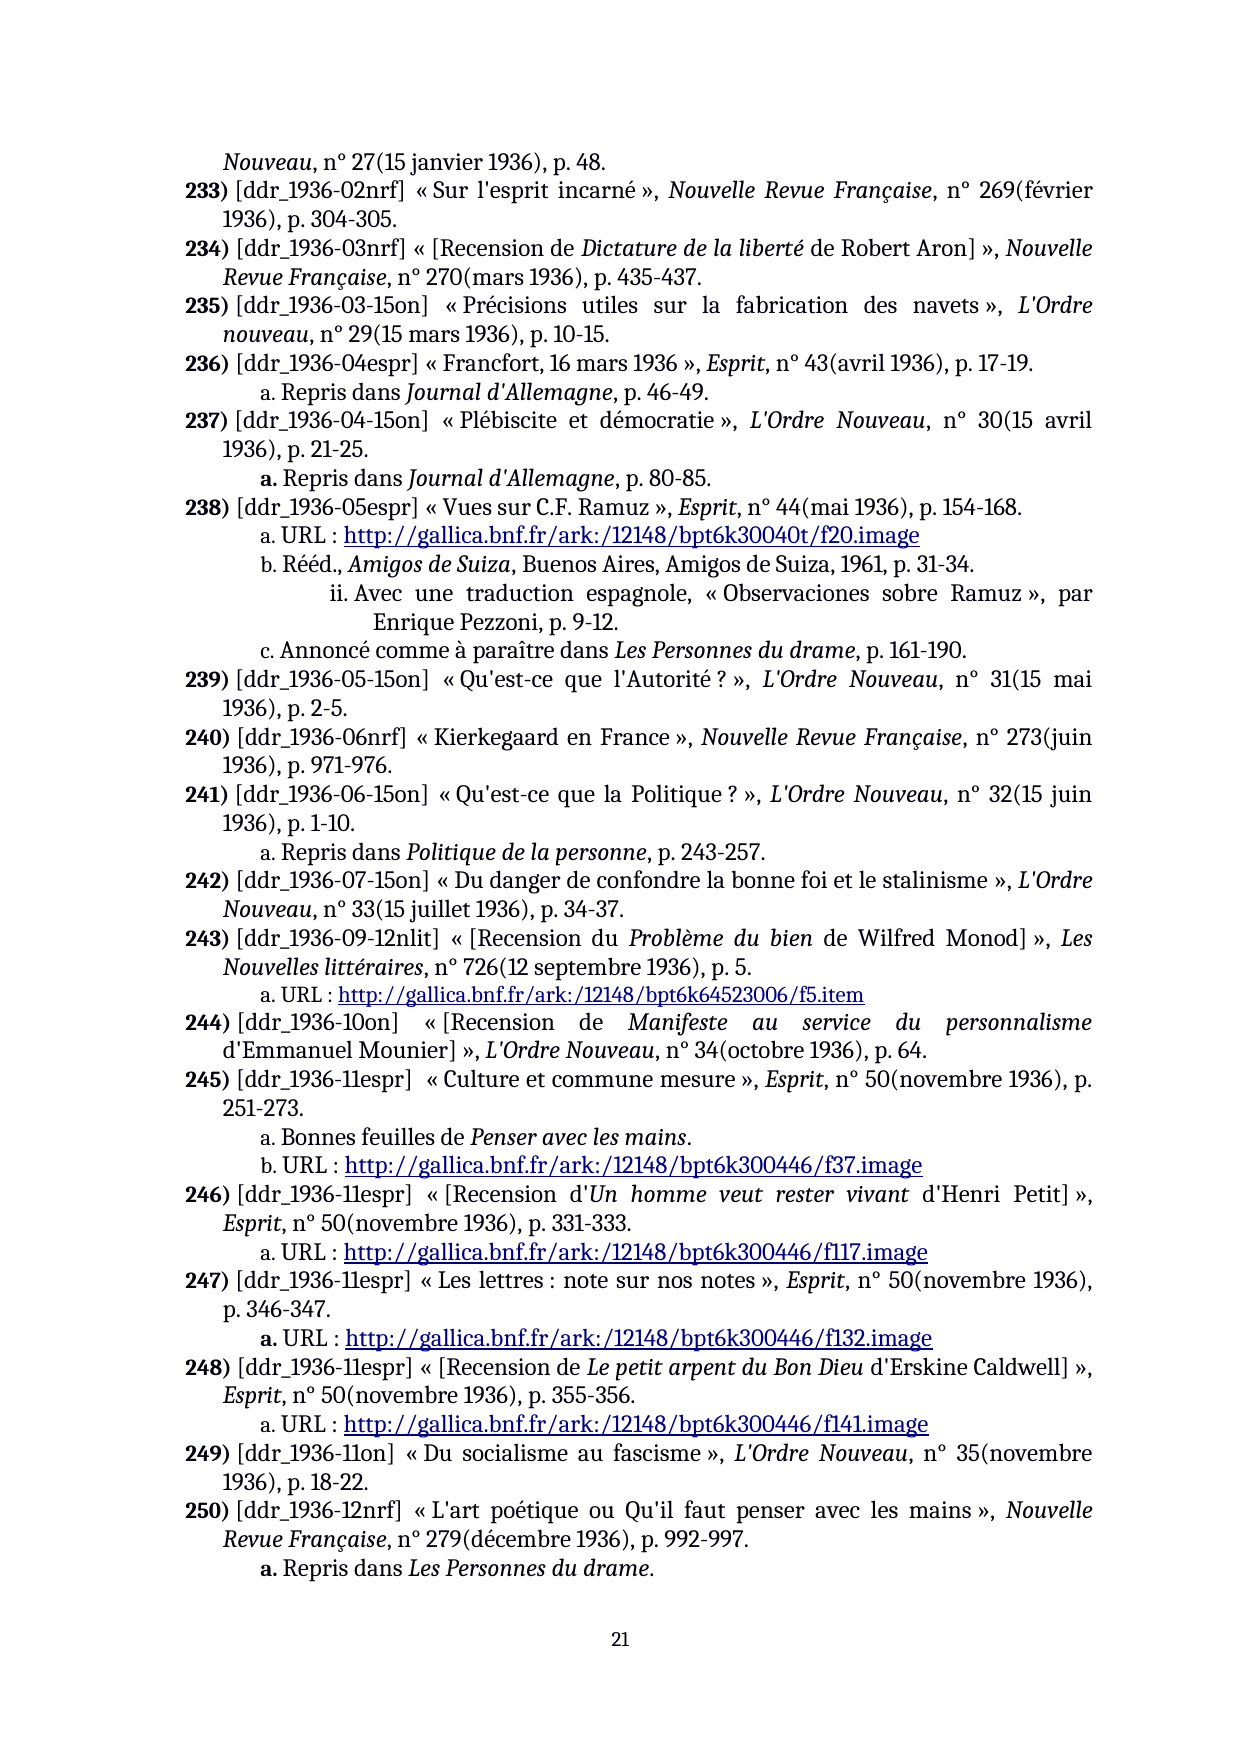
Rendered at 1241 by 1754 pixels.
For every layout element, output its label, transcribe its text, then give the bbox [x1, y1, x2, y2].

list [ddr_1936-11espr] « [Recension d'Un homme veut rester vivant d'Henri Petit] », Esprit, n° 50(novembre 1936), p. 331-333. [185, 1180, 1093, 1238]
list [ddr_1936-11espr] « [Recension de Le petit arpent du Bon Dieu d'Erskine Caldwell] », Esprit, n° 50(novembre 1936), p. 355-356. [185, 1353, 1093, 1410]
list URL : http://gallica.bnf.fr/ark:/12148/bpt6k300446/f132.image [260, 1324, 1093, 1353]
list [ddr_1936-11espr] « Culture et commune mesure », Esprit, n° 50(novembre 1936), p. 251-273. [185, 1065, 1093, 1123]
list URL : http://gallica.bnf.fr/ark:/12148/bpt6k300446/f117.image [260, 1238, 1093, 1266]
list Rééd., Amigos de Suiza, Buenos Aires, Amigos de Suiza, 1961, p. 31-34. [260, 550, 1093, 579]
list [ddr_1936-10on] « [Recension de Manifeste au service du personnalisme d'Emmanuel Mounier] », L'Ordre Nouveau, n° 34(octobre 1936), p. 64. [185, 1008, 1093, 1065]
list [ddr_1936-06nrf] « Kierkegaard en France », Nouvelle Revue Française, n° 273(juin 1936), p. 971-976. [185, 723, 1093, 780]
list [ddr_1936-11espr] « Les lettres : note sur nos notes », Esprit, n° 50(novembre 1936), p. 346-347. [185, 1266, 1093, 1324]
list [ddr_1936-03nrf] « [Recension de Dictature de la liberté de Robert Aron] », Nouvelle Revue Française, n° 270(mars 1936), p. 435-437. [185, 234, 1093, 291]
list URL : http://gallica.bnf.fr/ark:/12148/bpt6k30040t/f20.image [260, 521, 1093, 550]
list [ddr_1936-07-15on] « Du danger de confondre la bonne foi et le stalinisme », L'Ordre Nouveau, n° 33(15 juillet 1936), p. 34-37. [185, 866, 1093, 924]
list [ddr_1936-02nrf] « Sur l'esprit incarné », Nouvelle Revue Française, n° 269(février 1936), p. 304-305. [185, 176, 1093, 234]
list URL : http://gallica.bnf.fr/ark:/12148/bpt6k64523006/f5.item [260, 981, 1093, 1008]
list [ddr_1936-09-12nlit] « [Recension du Problème du bien de Wilfred Monod] », Les Nouvelles littéraires, n° 726(12 septembre 1936), p. 5. [185, 924, 1093, 981]
list [ddr_1936-06-15on] « Qu'est-ce que la Politique ? », L'Ordre Nouveau, n° 32(15 juin 1936), p. 1-10. [185, 780, 1093, 838]
list Repris dans Journal d'Allemagne, p. 46-49. [260, 378, 1093, 406]
list Repris dans Journal d'Allemagne, p. 80-85. [260, 464, 1093, 493]
list [ddr_1936-04-15on] « Plébiscite et démocratie », L'Ordre Nouveau, n° 30(15 avril 1936), p. 21-25. [185, 406, 1093, 464]
list [ddr_1936-03-15on] « Précisions utiles sur la fabrication des navets », L'Ordre nouveau, n° 29(15 mars 1936), p. 10-15. [185, 291, 1093, 349]
list Repris dans Politique de la personne, p. 243-257. [260, 838, 1093, 866]
list Avec une traduction espagnole, « Observaciones sobre Ramuz », par Enrique Pezzoni, p. 9-12. [354, 579, 1093, 636]
list [ddr_1936-05-15on] « Qu'est-ce que l'Autorité ? », L'Ordre Nouveau, n° 31(15 mai 1936), p. 2-5. [185, 665, 1093, 723]
list [ddr_1936-04espr] « Francfort, 16 mars 1936 », Esprit, n° 43(avril 1936), p. 17-19. [185, 349, 1093, 378]
list Repris dans Les Personnes du drame. [260, 1554, 1093, 1583]
list URL : http://gallica.bnf.fr/ark:/12148/bpt6k300446/f37.image [260, 1151, 1093, 1180]
list Nouveau, n° 27(15 janvier 1936), p. 48. [185, 148, 1093, 176]
list Annoncé comme à paraître dans Les Personnes du drame, p. 161-190. [260, 636, 1093, 665]
list [ddr_1936-12nrf] « L'art poétique ou Qu'il faut penser avec les mains », Nouvelle Revue Française, n° 279(décembre 1936), p. 992-997. [185, 1496, 1093, 1554]
list URL : http://gallica.bnf.fr/ark:/12148/bpt6k300446/f141.image [260, 1410, 1093, 1439]
list [ddr_1936-11on] « Du socialisme au fascisme », L'Ordre Nouveau, n° 35(novembre 1936), p. 18-22. [185, 1439, 1093, 1496]
list Bonnes feuilles de Penser avec les mains. [260, 1123, 1093, 1151]
list [ddr_1936-05espr] « Vues sur C.F. Ramuz », Esprit, n° 44(mai 1936), p. 154-168. [185, 493, 1093, 521]
